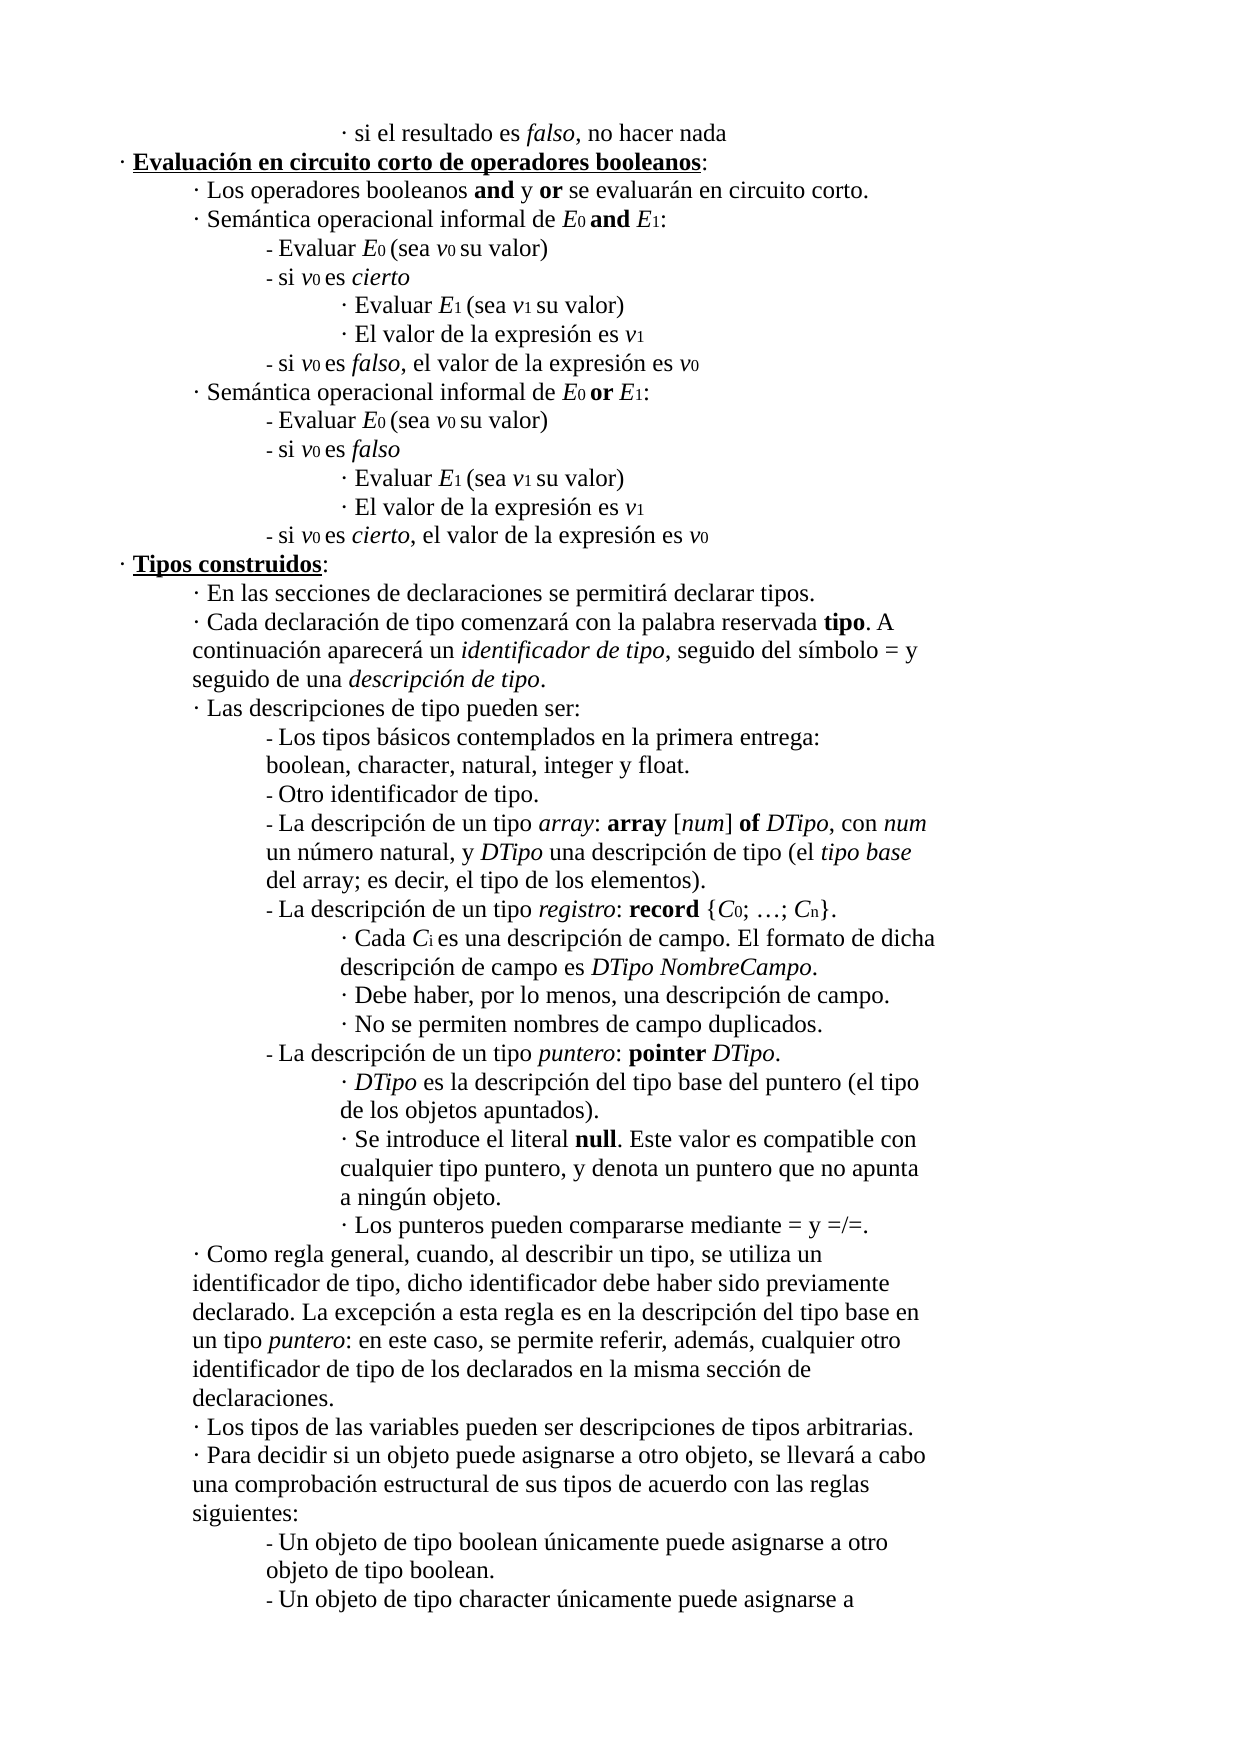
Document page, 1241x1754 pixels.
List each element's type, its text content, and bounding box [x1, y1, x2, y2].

text identificador de tipo, dicho identificador debe haber sido previamente [118, 1268, 1122, 1297]
text · Semántica operacional informal de E0 or E1: [118, 377, 1122, 406]
text - Un objeto de tipo boolean únicamente puede asignarse a otro [118, 1527, 1122, 1556]
text - Evaluar E0 (sea v0 su valor) [118, 406, 1122, 434]
text un número natural, y DTipo una descripción de tipo (el tipo base [118, 837, 1122, 866]
text · Evaluar E1 (sea v1 su valor) [118, 463, 1122, 492]
text - si v0 es falso, el valor de la expresión es v0 [118, 348, 1122, 377]
text · No se permiten nombres de campo duplicados. [118, 1009, 1122, 1038]
text seguido de una descripción de tipo. [118, 664, 1122, 693]
text - La descripción de un tipo registro: record {C0; …; Cn}. [118, 894, 1122, 923]
text - Un objeto de tipo character únicamente puede asignarse a [118, 1584, 1122, 1613]
text · si el resultado es falso, no hacer nada [118, 118, 1122, 147]
text · El valor de la expresión es v1 [118, 492, 1122, 521]
text · Los operadores booleanos and y or se evaluarán en circuito corto. [118, 176, 1122, 204]
text · Semántica operacional informal de E0 and E1: [118, 204, 1122, 233]
text - Otro identificador de tipo. [118, 779, 1122, 808]
text · Para decidir si un objeto puede asignarse a otro objeto, se llevará a cabo [118, 1441, 1122, 1469]
text a ningún objeto. [118, 1182, 1122, 1211]
text continuación aparecerá un identificador de tipo, seguido del símbolo = y [118, 636, 1122, 664]
text · El valor de la expresión es v1 [118, 319, 1122, 348]
text descripción de campo es DTipo NombreCampo. [118, 952, 1122, 981]
text · Tipos construidos: [118, 549, 1122, 578]
text un tipo puntero: en este caso, se permite referir, además, cualquier otro [118, 1326, 1122, 1354]
text - La descripción de un tipo puntero: pointer DTipo. [118, 1038, 1122, 1067]
text · En las secciones de declaraciones se permitirá declarar tipos. [118, 578, 1122, 607]
text siguientes: [118, 1498, 1122, 1527]
text del array; es decir, el tipo de los elementos). [118, 866, 1122, 894]
text · Las descripciones de tipo pueden ser: [118, 693, 1122, 722]
text · Debe haber, por lo menos, una descripción de campo. [118, 981, 1122, 1009]
text identificador de tipo de los declarados en la misma sección de [118, 1354, 1122, 1383]
text · Los tipos de las variables pueden ser descripciones de tipos arbitrarias. [118, 1412, 1122, 1441]
text · Como regla general, cuando, al describir un tipo, se utiliza un [118, 1239, 1122, 1268]
text - Los tipos básicos contemplados en la primera entrega: [118, 722, 1122, 751]
text - si v0 es cierto [118, 262, 1122, 291]
text de los objetos apuntados). [118, 1096, 1122, 1124]
text - si v0 es falso [118, 434, 1122, 463]
text - si v0 es cierto, el valor de la expresión es v0 [118, 521, 1122, 549]
text - La descripción de un tipo array: array [num] of DTipo, con num [118, 808, 1122, 837]
text declaraciones. [118, 1383, 1122, 1412]
text cualquier tipo puntero, y denota un puntero que no apunta [118, 1153, 1122, 1182]
text · Evaluación en circuito corto de operadores booleanos: [118, 147, 1122, 176]
text · Los punteros pueden compararse mediante = y =/=. [118, 1211, 1122, 1239]
text · Cada declaración de tipo comenzará con la palabra reservada tipo. A [118, 607, 1122, 636]
text · Se introduce el literal null. Este valor es compatible con [118, 1124, 1122, 1153]
text declarado. La excepción a esta regla es en la descripción del tipo base en [118, 1297, 1122, 1326]
text · DTipo es la descripción del tipo base del puntero (el tipo [118, 1067, 1122, 1096]
text · Cada Ci es una descripción de campo. El formato de dicha [118, 923, 1122, 952]
text una comprobación estructural de sus tipos de acuerdo con las reglas [118, 1469, 1122, 1498]
text objeto de tipo boolean. [118, 1556, 1122, 1584]
text · Evaluar E1 (sea v1 su valor) [118, 291, 1122, 319]
text - Evaluar E0 (sea v0 su valor) [118, 233, 1122, 262]
text boolean, character, natural, integer y float. [118, 751, 1122, 779]
